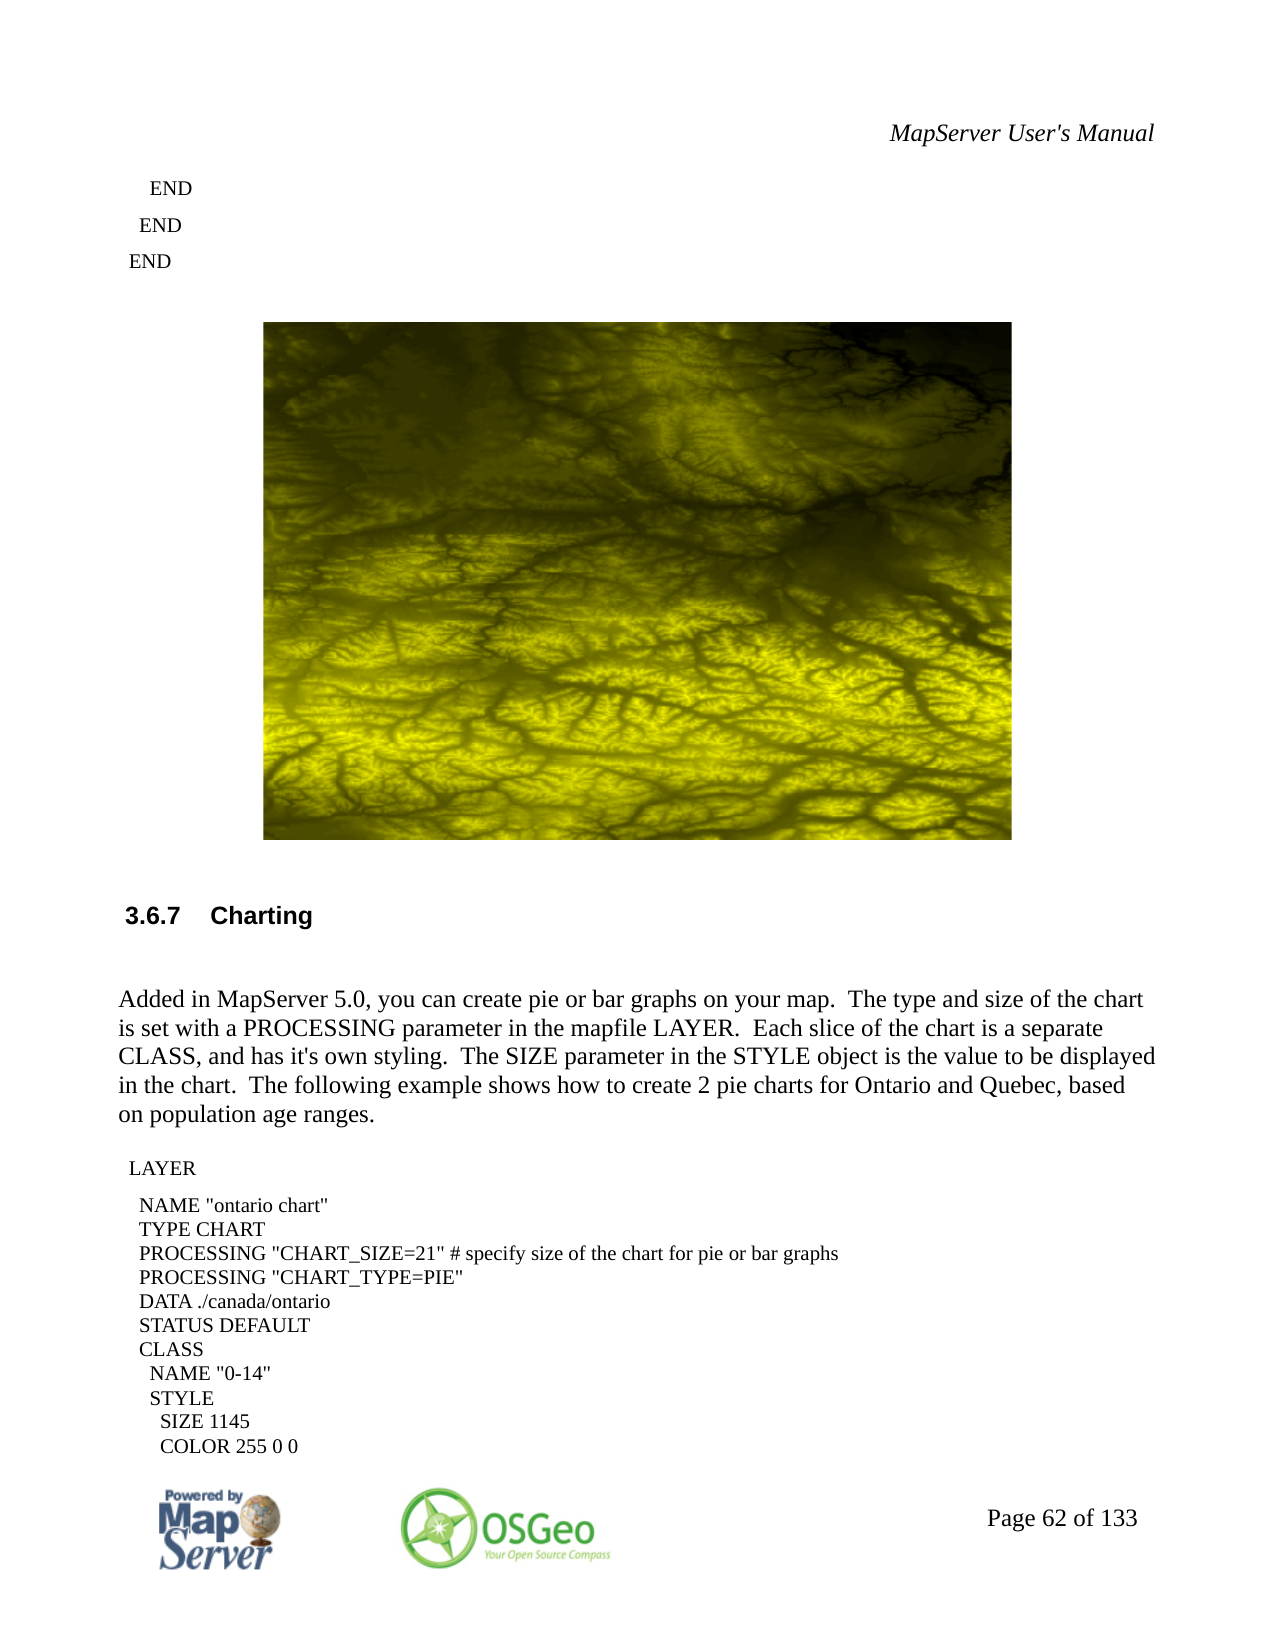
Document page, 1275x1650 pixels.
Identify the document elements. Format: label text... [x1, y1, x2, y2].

picture [377, 1473, 624, 1589]
text Added in MapServer 5.0, you can create pie or bar graphs on your map. The type and size of the chart is set with a PROCESSING parameter in the mapfile LAYER. Each slice of the chart is a separate CLASS, and has it's own styling. The SIZE parameter in the STYLE object is the value to be displayed in the chart. The following example shows how to create 2 pie charts for Ontario and Quebec, based on population age ranges. LAYER [118, 984, 1157, 1180]
text END [118, 213, 1157, 237]
picture [263, 322, 1012, 840]
subtitle Charting [118, 901, 1157, 930]
text END [118, 249, 1157, 273]
picture [158, 1489, 283, 1571]
text NAME "ontario chart" TYPE CHART PROCESSING "CHART_SIZE=21" # specify size of the chart for pie or bar graphs PROCESSING "CHART_TYPE=PIE" DATA ./canada/ontario STATUS DEFAULT CLASS NAME "0-14" STYLE SIZE 1145 COLOR 255 0 0 [118, 1193, 1157, 1458]
text END [118, 176, 1157, 200]
